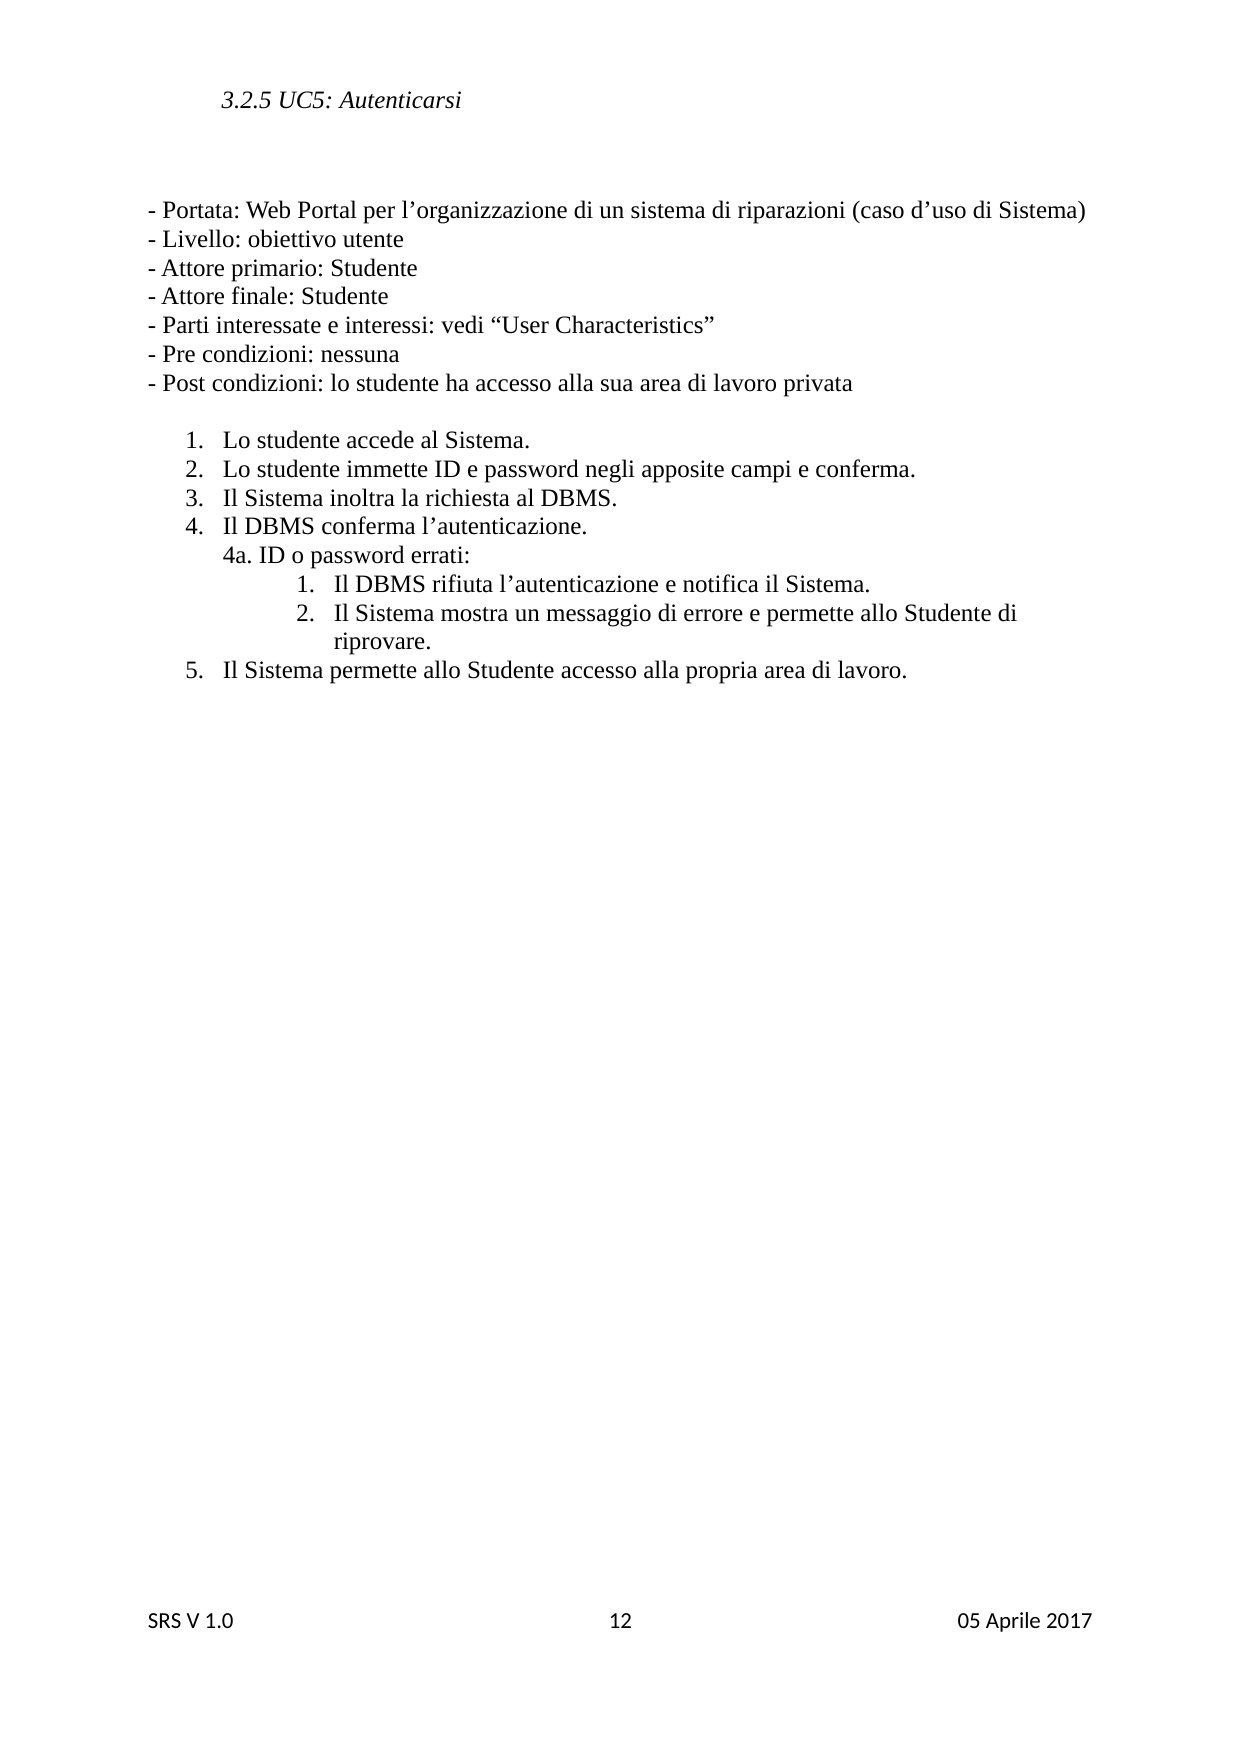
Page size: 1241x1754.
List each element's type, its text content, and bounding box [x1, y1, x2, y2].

text - Post condizioni: lo studente ha accesso alla sua area di lavoro privata [148, 368, 1093, 396]
list Il Sistema inoltra la richiesta al DBMS. [185, 483, 1093, 511]
list Lo studente immette ID e password negli apposite campi e conferma. [185, 454, 1093, 483]
text - Attore primario: Studente [148, 253, 1093, 281]
list Il Sistema mostra un messaggio di errore e permette allo Studente di riprovare. [296, 598, 1093, 655]
text - Attore finale: Studente [148, 281, 1093, 310]
text - Livello: obiettivo utente [148, 224, 1093, 253]
text - Pre condizioni: nessuna [148, 339, 1093, 368]
subtitle 3.2.5 UC5: Autenticarsi [148, 74, 1093, 117]
list Lo studente accede al Sistema. [185, 425, 1093, 454]
text - Portata: Web Portal per l’organizzazione di un sistema di riparazioni (caso d’uso di Sistema) [148, 195, 1093, 224]
list Il Sistema permette allo Studente accesso alla propria area di lavoro. [185, 655, 1093, 684]
text 4a. ID o password errati: [223, 540, 1093, 569]
text - Parti interessate e interessi: vedi “User Characteristics” [148, 310, 1093, 339]
list Il DBMS rifiuta l’autenticazione e notifica il Sistema. [296, 569, 1093, 598]
list Il DBMS conferma l’autenticazione. [185, 511, 1093, 540]
